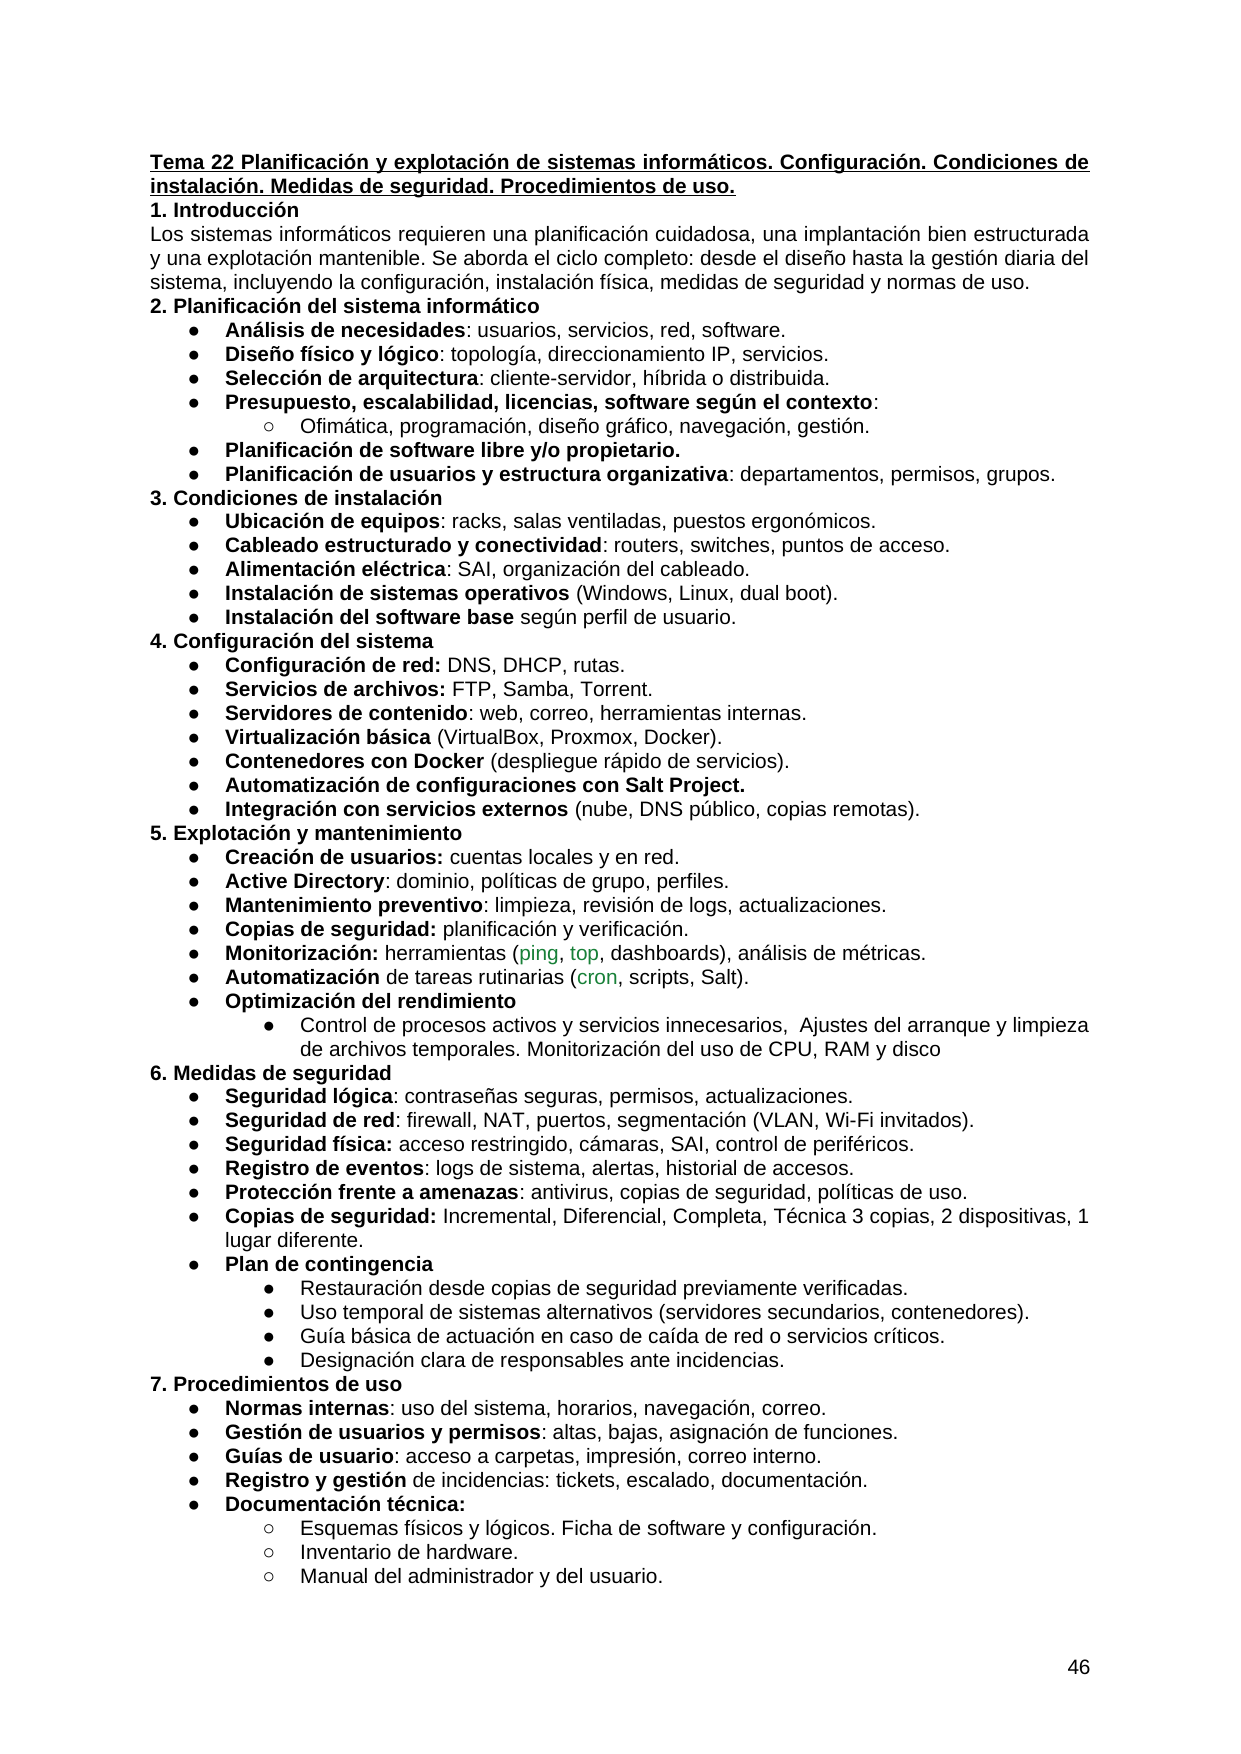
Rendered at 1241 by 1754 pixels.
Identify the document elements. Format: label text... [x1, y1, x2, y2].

list Creación de usuarios: cuentas locales y en red. [187, 845, 1090, 869]
list Instalación de sistemas operativos (Windows, Linux, dual boot). [187, 581, 1090, 605]
list Guías de usuario: acceso a carpetas, impresión, correo interno. [187, 1444, 1090, 1468]
list Seguridad física: acceso restringido, cámaras, SAI, control de periféricos. [187, 1132, 1090, 1156]
subtitle 7. Procedimientos de uso [150, 1372, 1090, 1396]
list Manual del administrador y del usuario. [262, 1563, 1090, 1587]
list Normas internas: uso del sistema, horarios, navegación, correo. [187, 1396, 1090, 1420]
list Guía básica de actuación en caso de caída de red o servicios críticos. [262, 1324, 1090, 1348]
list Designación clara de responsables ante incidencias. [262, 1348, 1090, 1372]
list Planificación de software libre y/o propietario. [187, 437, 1090, 461]
text Los sistemas informáticos requieren una planificación cuidadosa, una implantación bien estructurada y una explotación mantenible. Se aborda el ciclo completo: desde el diseño hasta la gestión diaria del sistema, incluyendo la configuración, instalación física, medidas de seguridad y normas de uso. [150, 222, 1090, 294]
list Esquemas físicos y lógicos. Ficha de software y configuración. [262, 1516, 1090, 1539]
list Monitorización: herramientas (ping, top, dashboards), análisis de métricas. [187, 941, 1090, 964]
list Registro de eventos: logs de sistema, alertas, historial de accesos. [187, 1156, 1090, 1180]
list Selección de arquitectura: cliente-servidor, híbrida o distribuida. [187, 366, 1090, 389]
list Ubicación de equipos: racks, salas ventiladas, puestos ergonómicos. [187, 509, 1090, 533]
list Servicios de archivos: FTP, Samba, Torrent. [187, 677, 1090, 701]
list Gestión de usuarios y permisos: altas, bajas, asignación de funciones. [187, 1420, 1090, 1444]
list Configuración de red: DNS, DHCP, rutas. [187, 653, 1090, 677]
list Alimentación eléctrica: SAI, organización del cableado. [187, 557, 1090, 581]
subtitle 6. Medidas de seguridad [150, 1060, 1090, 1084]
subtitle 5. Explotación y mantenimiento [150, 821, 1090, 845]
subtitle 4. Configuración del sistema [150, 629, 1090, 653]
list Copias de seguridad: Incremental, Diferencial, Completa, Técnica 3 copias, 2 dispositivas, 1 lugar diferente. [187, 1204, 1090, 1252]
list Plan de contingencia [187, 1252, 1090, 1276]
list Seguridad lógica: contraseñas seguras, permisos, actualizaciones. [187, 1084, 1090, 1108]
subtitle 3. Condiciones de instalación [150, 485, 1090, 509]
list Diseño físico y lógico: topología, direccionamiento IP, servicios. [187, 342, 1090, 366]
list Seguridad de red: firewall, NAT, puertos, segmentación (VLAN, Wi-Fi invitados). [187, 1108, 1090, 1132]
list Registro y gestión de incidencias: tickets, escalado, documentación. [187, 1468, 1090, 1492]
list Análisis de necesidades: usuarios, servicios, red, software. [187, 318, 1090, 342]
list Instalación del software base según perfil de usuario. [187, 605, 1090, 629]
list Cableado estructurado y conectividad: routers, switches, puntos de acceso. [187, 533, 1090, 557]
list Protección frente a amenazas: antivirus, copias de seguridad, políticas de uso. [187, 1180, 1090, 1204]
list Virtualización básica (VirtualBox, Proxmox, Docker). [187, 725, 1090, 749]
subtitle 1. Introducción [150, 198, 1090, 222]
subtitle Tema 22 Planificación y explotación de sistemas informáticos. Configuración. Condiciones de [150, 150, 1090, 171]
list Uso temporal de sistemas alternativos (servidores secundarios, contenedores). [262, 1300, 1090, 1324]
subtitle instalación. Medidas de seguridad. Procedimientos de uso. [150, 172, 1090, 198]
list Mantenimiento preventivo: limpieza, revisión de logs, actualizaciones. [187, 893, 1090, 917]
list Copias de seguridad: planificación y verificación. [187, 917, 1090, 941]
list Restauración desde copias de seguridad previamente verificadas. [262, 1276, 1090, 1300]
list Inventario de hardware. [262, 1539, 1090, 1563]
list Control de procesos activos y servicios innecesarios, Ajustes del arranque y limpieza de archivos temporales. Monitorización del uso de CPU, RAM y disco [262, 1012, 1090, 1060]
list Presupuesto, escalabilidad, licencias, software según el contexto: [187, 389, 1090, 413]
list Optimización del rendimiento [187, 988, 1090, 1012]
list Documentación técnica: [187, 1492, 1090, 1516]
subtitle 2. Planificación del sistema informático [150, 294, 1090, 318]
list Servidores de contenido: web, correo, herramientas internas. [187, 701, 1090, 725]
list Ofimática, programación, diseño gráfico, navegación, gestión. [262, 413, 1090, 437]
list Planificación de usuarios y estructura organizativa: departamentos, permisos, grupos. [187, 461, 1090, 485]
list Active Directory: dominio, políticas de grupo, perfiles. [187, 869, 1090, 893]
list Integración con servicios externos (nube, DNS público, copias remotas). [187, 797, 1090, 821]
list Automatización de tareas rutinarias (cron, scripts, Salt). [187, 964, 1090, 988]
list Contenedores con Docker (despliegue rápido de servicios). [187, 749, 1090, 773]
list Automatización de configuraciones con Salt Project. [187, 773, 1090, 797]
